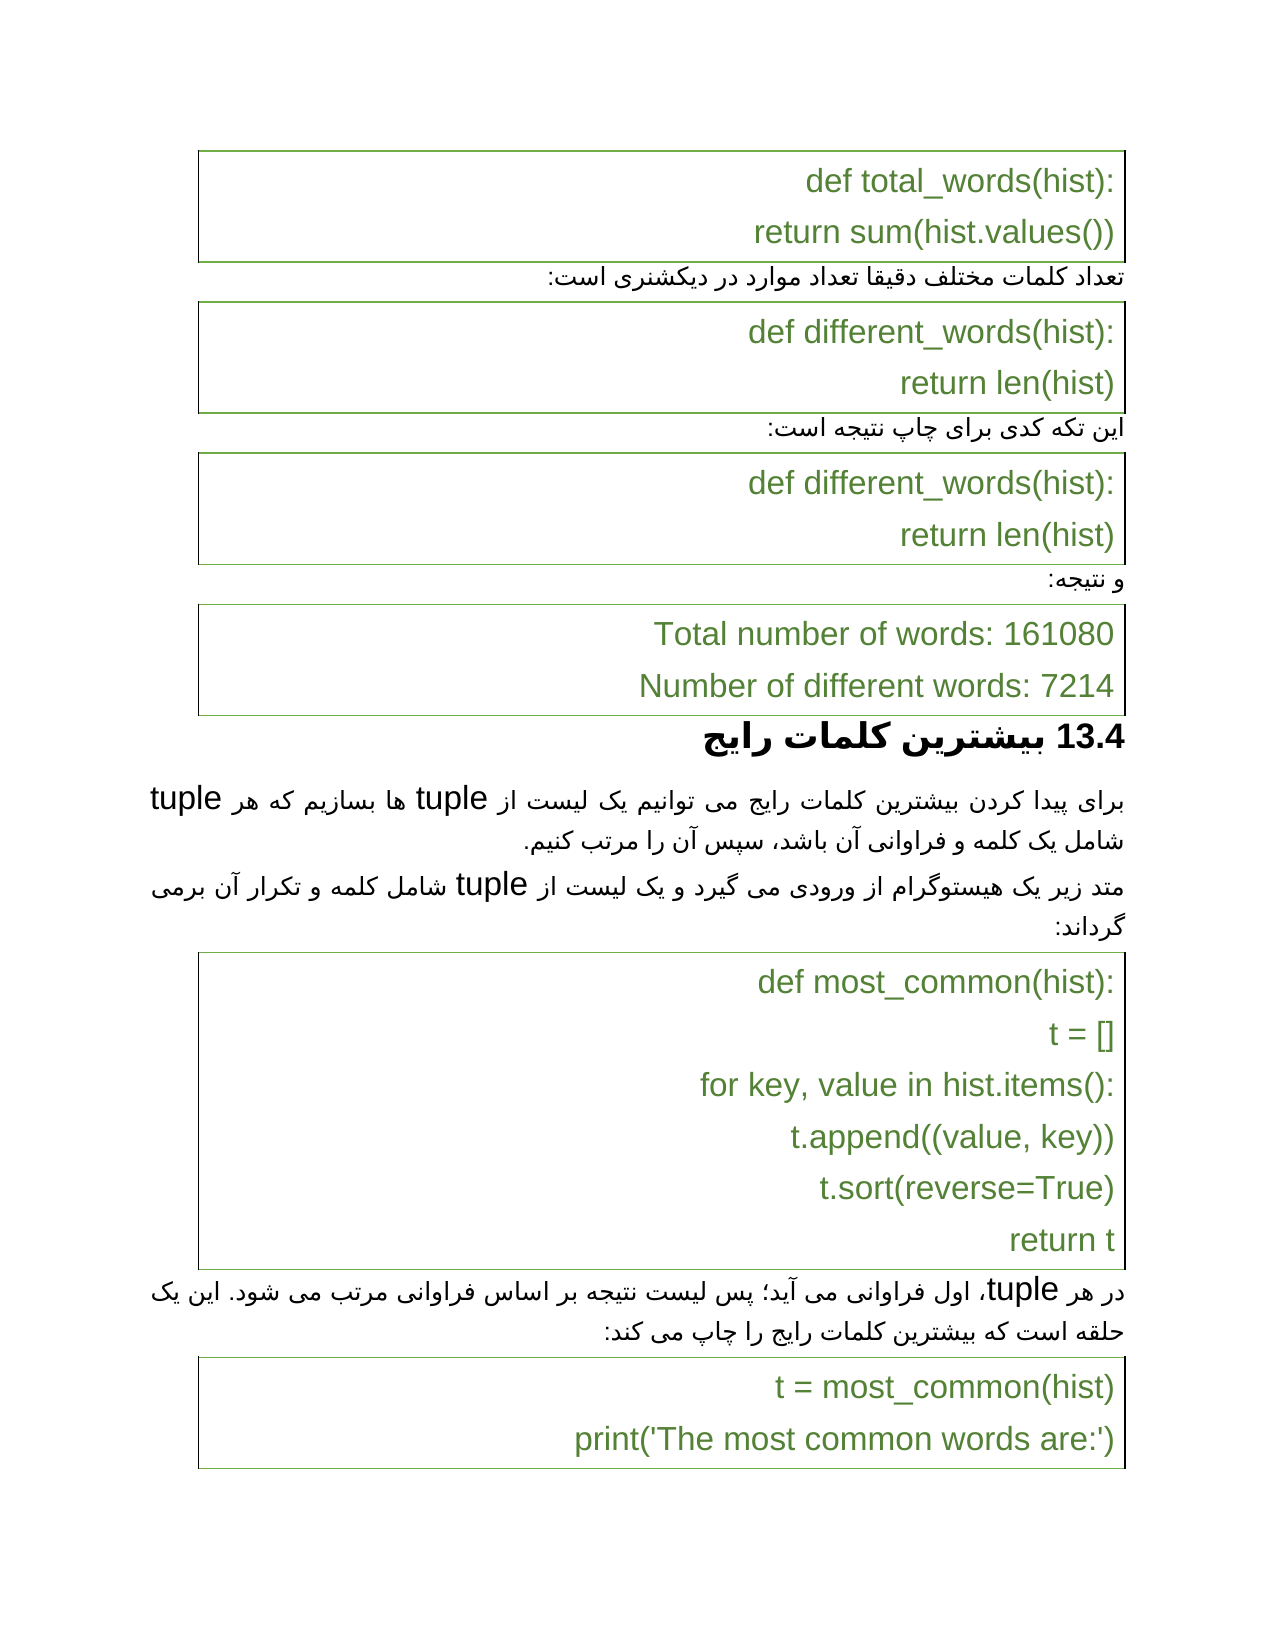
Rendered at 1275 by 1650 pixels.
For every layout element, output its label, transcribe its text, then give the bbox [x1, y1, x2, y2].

text این تکه کدی برای چاپ نتیجه است: [150, 414, 1125, 442]
table_header def different_words(hist): return len(hist) [199, 303, 1124, 412]
table_header def total_words(hist): return sum(hist.values()) [199, 152, 1124, 261]
text و نتیجه: [150, 565, 1125, 593]
table_header def different_words(hist): return len(hist) [199, 454, 1124, 563]
text تعداد کلمات مختلف دقیقا تعداد موارد در دیکشنری است: [150, 263, 1125, 291]
subtitle 13.4 بیشترین کلمات رایج [150, 716, 1125, 756]
table_header def most_common(hist): t = [] for key, value in hist.items(): t.append((value, key)) t.sort(reverse=True) return t [199, 953, 1124, 1268]
text در هر tuple، اول فراوانی می آید؛ پس لیست نتیجه بر اساس فراوانی مرتب می شود. این یک حلقه است که بیشترین کلمات رایج را چاپ می کند: [150, 1270, 1125, 1346]
text برای پیدا کردن بیشترین کلمات رایج می توانیم یک لیست از tuple ها بسازیم که هر tuple شامل یک کلمه و فراوانی آن باشد، سپس آن را مرتب کنیم. [150, 779, 1125, 855]
table_header t = most_common(hist) print('The most common words are:') [199, 1358, 1124, 1467]
table_header Total number of words: 161080 Number of different words: 7214 [199, 605, 1124, 714]
text متد زیر یک هیستوگرام از ورودی می گیرد و یک لیست از tuple شامل کلمه و تکرار آن برمی گرداند: [150, 865, 1125, 941]
